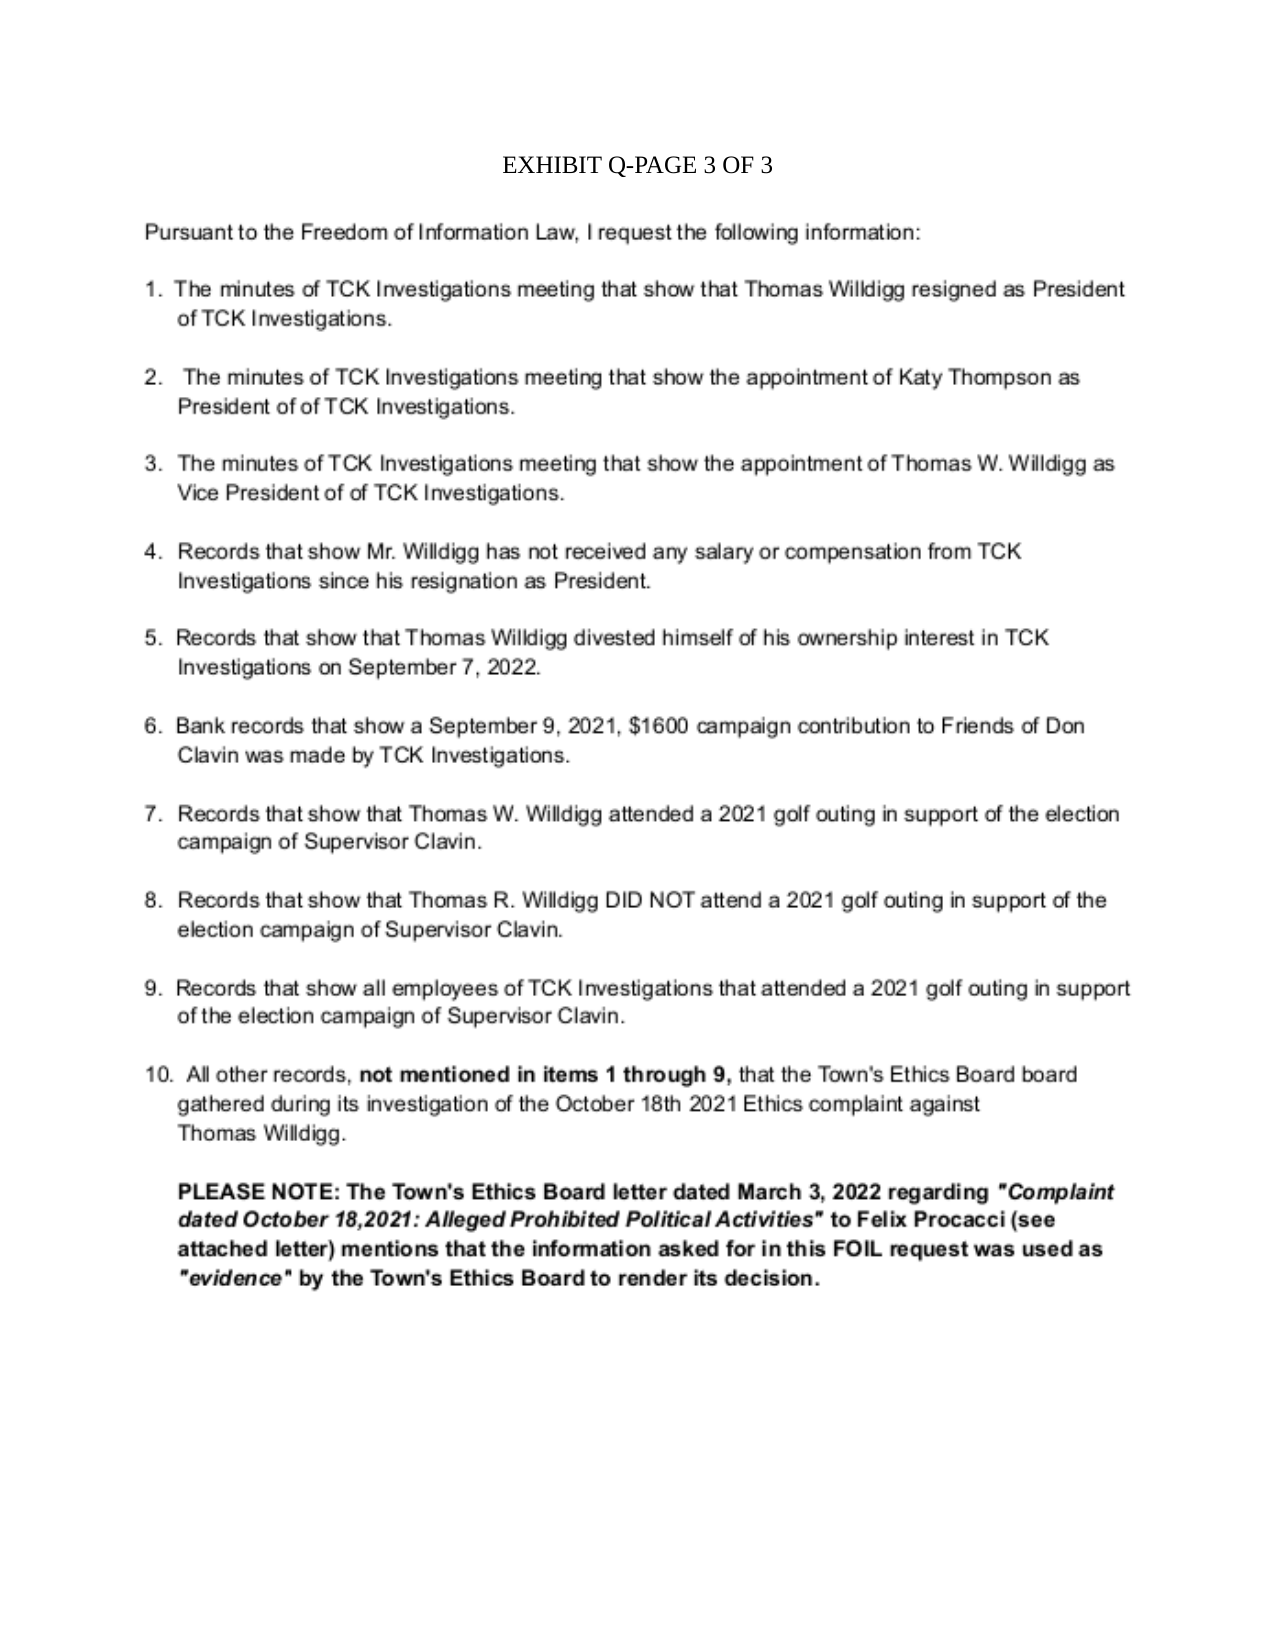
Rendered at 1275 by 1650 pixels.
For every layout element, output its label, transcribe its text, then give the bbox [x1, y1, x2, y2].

text EXHIBIT Q-PAGE 3 OF 3 [150, 150, 1125, 179]
picture [110, 207, 1165, 1319]
